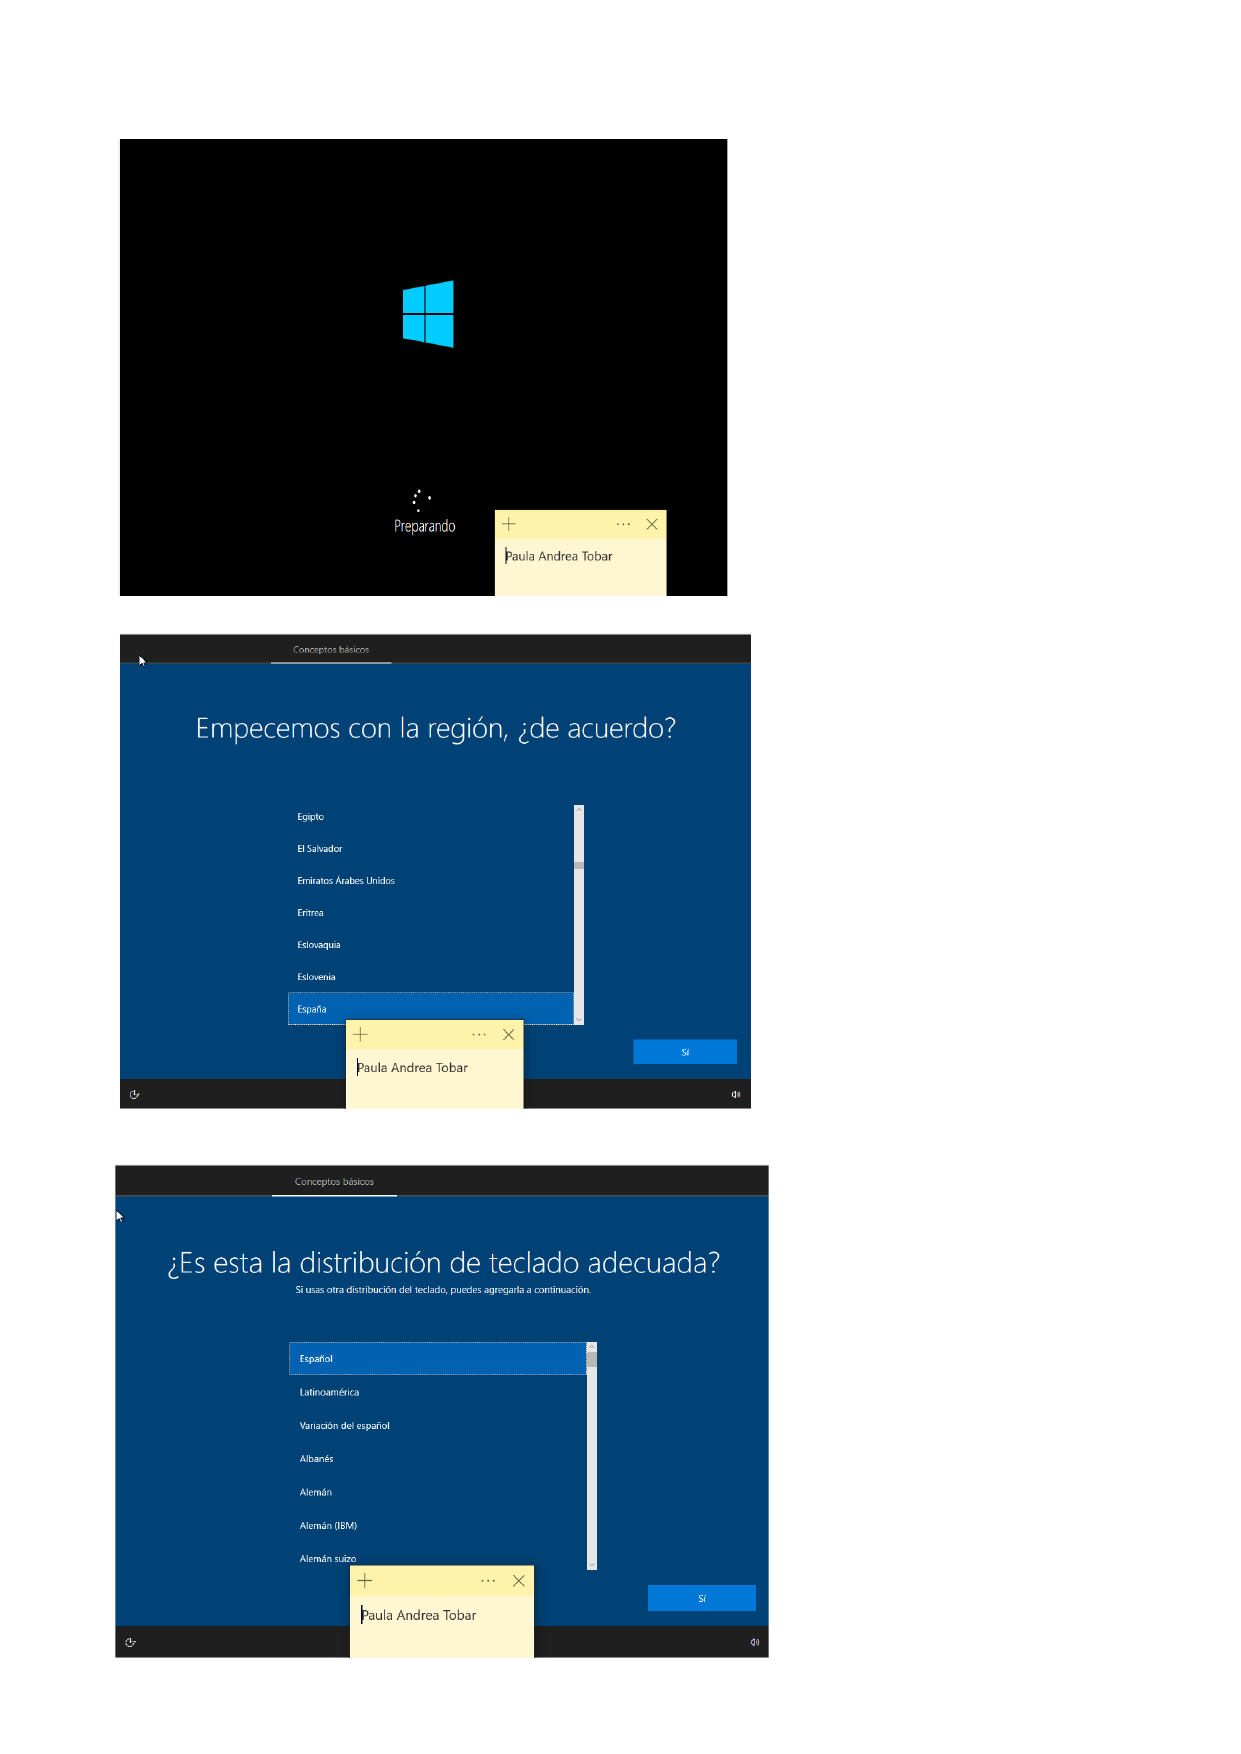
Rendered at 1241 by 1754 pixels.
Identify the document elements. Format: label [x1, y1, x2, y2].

picture [119, 633, 751, 1109]
picture [115, 1164, 769, 1658]
picture [118, 139, 728, 596]
